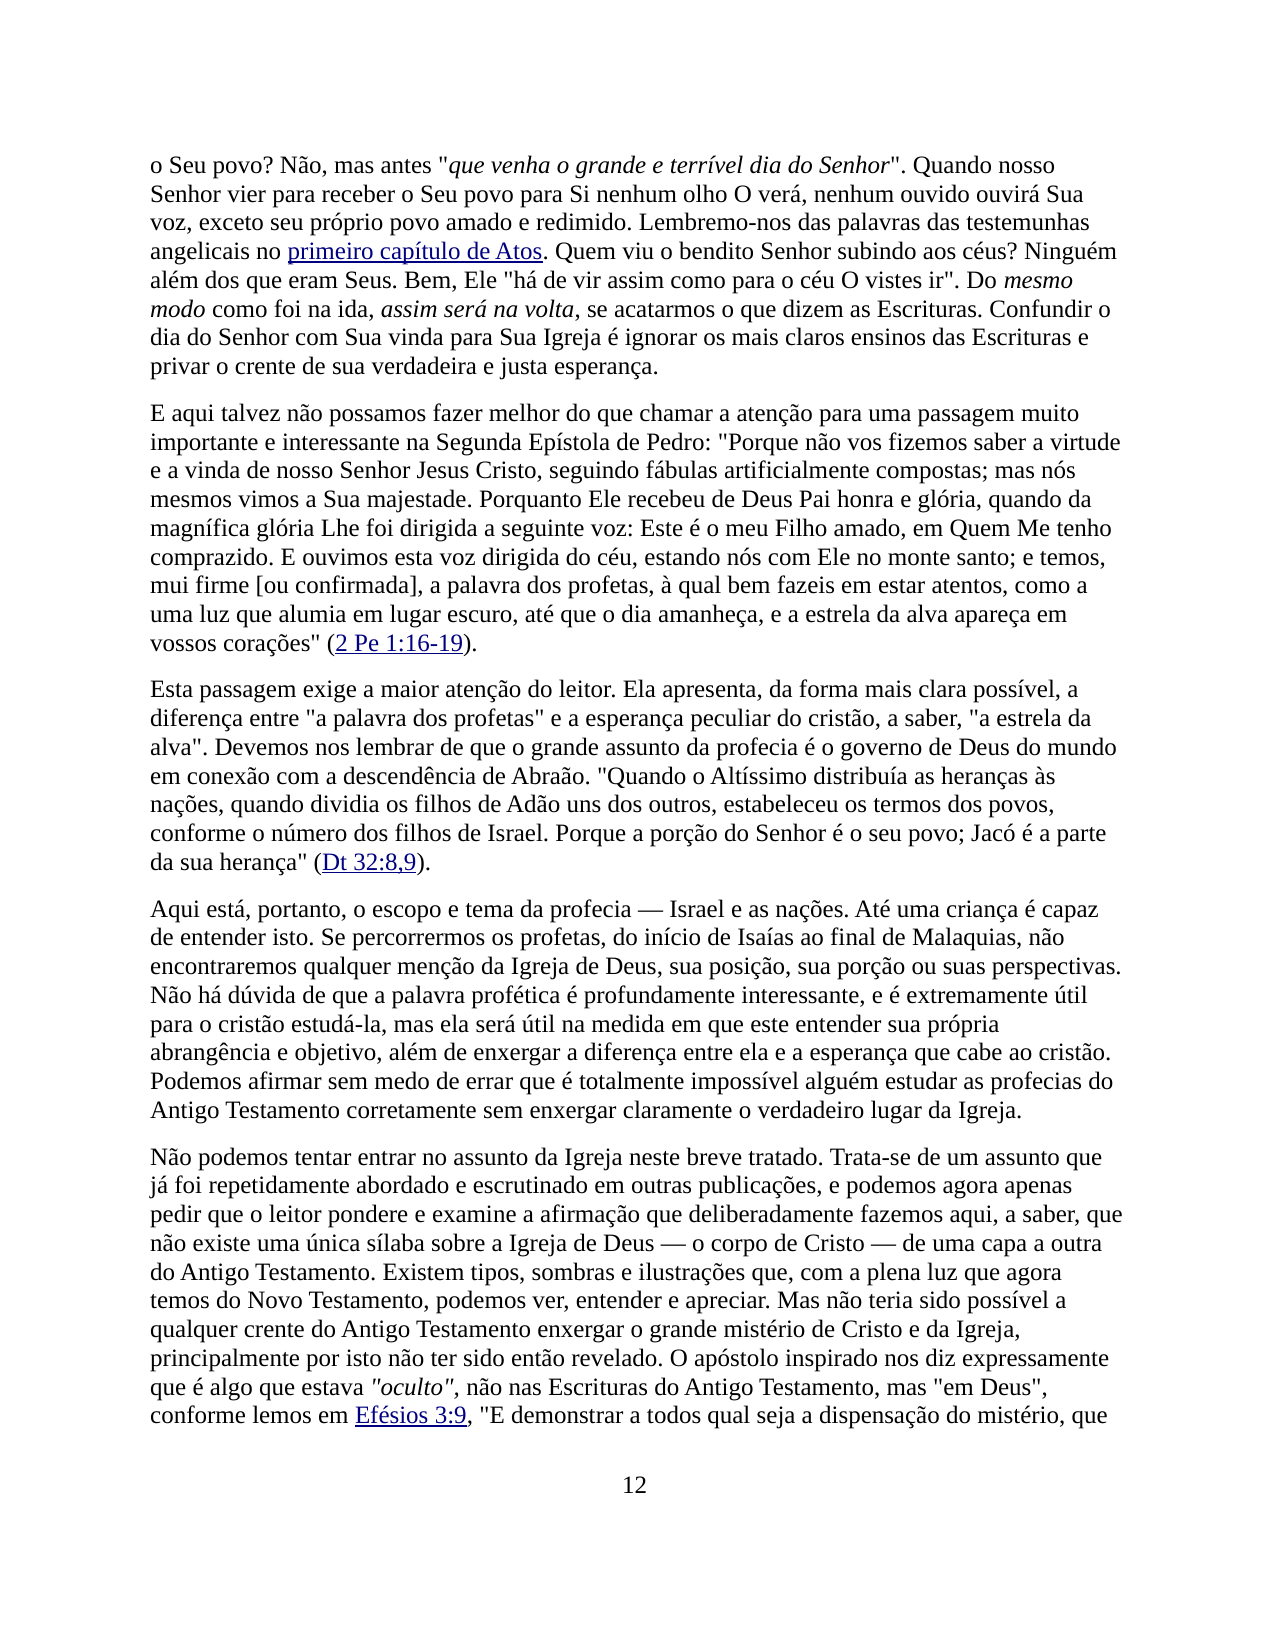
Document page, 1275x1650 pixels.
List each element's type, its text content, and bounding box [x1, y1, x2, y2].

text Aqui está, portanto, o escopo e tema da profecia — Israel e as nações. Até uma criança é capaz de entender isto. Se percorrermos os profetas, do início de Isaías ao final de Malaquias, não encontraremos qualquer menção da Igreja de Deus, sua posição, sua porção ou suas perspectivas. Não há dúvida de que a palavra profética é profundamente interessante, e é extremamente útil para o cristão estudá-la, mas ela será útil na medida em que este entender sua própria abrangência e objetivo, além de enxergar a diferença entre ela e a esperança que cabe ao cristão. Podemos afirmar sem medo de errar que é totalmente impossível alguém estudar as profecias do Antigo Testamento corretamente sem enxergar claramente o verdadeiro lugar da Igreja. [150, 894, 1125, 1124]
text o Seu povo? Não, mas antes "que venha o grande e terrível dia do Senhor". Quando nosso Senhor vier para receber o Seu povo para Si nenhum olho O verá, nenhum ouvido ouvirá Sua voz, exceto seu próprio povo amado e redimido. Lembremo-nos das palavras das testemunhas angelicais no primeiro capítulo de Atos. Quem viu o bendito Senhor subindo aos céus? Ninguém além dos que eram Seus. Bem, Ele "há de vir assim como para o céu O vistes ir". Do mesmo modo como foi na ida, assim será na volta, se acatarmos o que dizem as Escrituras. Confundir o dia do Senhor com Sua vinda para Sua Igreja é ignorar os mais claros ensinos das Escrituras e privar o crente de sua verdadeira e justa esperança. [150, 150, 1125, 380]
text Esta passagem exige a maior atenção do leitor. Ela apresenta, da forma mais clara possível, a diferença entre "a palavra dos profetas" e a esperança peculiar do cristão, a saber, "a estrela da alva". Devemos nos lembrar de que o grande assunto da profecia é o governo de Deus do mundo em conexão com a descendência de Abraão. "Quando o Altíssimo distribuía as heranças às nações, quando dividia os filhos de Adão uns dos outros, estabeleceu os termos dos povos, conforme o número dos filhos de Israel. Porque a porção do Senhor é o seu povo; Jacó é a parte da sua herança" (Dt 32:8,9). [150, 674, 1125, 876]
text Não podemos tentar entrar no assunto da Igreja neste breve tratado. Trata-se de um assunto que já foi repetidamente abordado e escrutinado em outras publicações, e podemos agora apenas pedir que o leitor pondere e examine a afirmação que deliberadamente fazemos aqui, a saber, que não existe uma única sílaba sobre a Igreja de Deus — o corpo de Cristo — de uma capa a outra do Antigo Testamento. Existem tipos, sombras e ilustrações que, com a plena luz que agora temos do Novo Testamento, podemos ver, entender e apreciar. Mas não teria sido possível a qualquer crente do Antigo Testamento enxergar o grande mistério de Cristo e da Igreja, principalmente por isto não ter sido então revelado. O apóstolo inspirado nos diz expressamente que é algo que estava "oculto", não nas Escrituras do Antigo Testamento, mas "em Deus", conforme lemos em Efésios 3:9, "E demonstrar a todos qual seja a dispensação do mistério, que [150, 1142, 1125, 1429]
text E aqui talvez não possamos fazer melhor do que chamar a atenção para uma passagem muito importante e interessante na Segunda Epístola de Pedro: "Porque não vos fizemos saber a virtude e a vinda de nosso Senhor Jesus Cristo, seguindo fábulas artificialmente compostas; mas nós mesmos vimos a Sua majestade. Porquanto Ele recebeu de Deus Pai honra e glória, quando da magnífica glória Lhe foi dirigida a seguinte voz: Este é o meu Filho amado, em Quem Me tenho comprazido. E ouvimos esta voz dirigida do céu, estando nós com Ele no monte santo; e temos, mui firme [ou confirmada], a palavra dos profetas, à qual bem fazeis em estar atentos, como a uma luz que alumia em lugar escuro, até que o dia amanheça, e a estrela da alva apareça em vossos corações" (2 Pe 1:16-19). [150, 398, 1125, 657]
